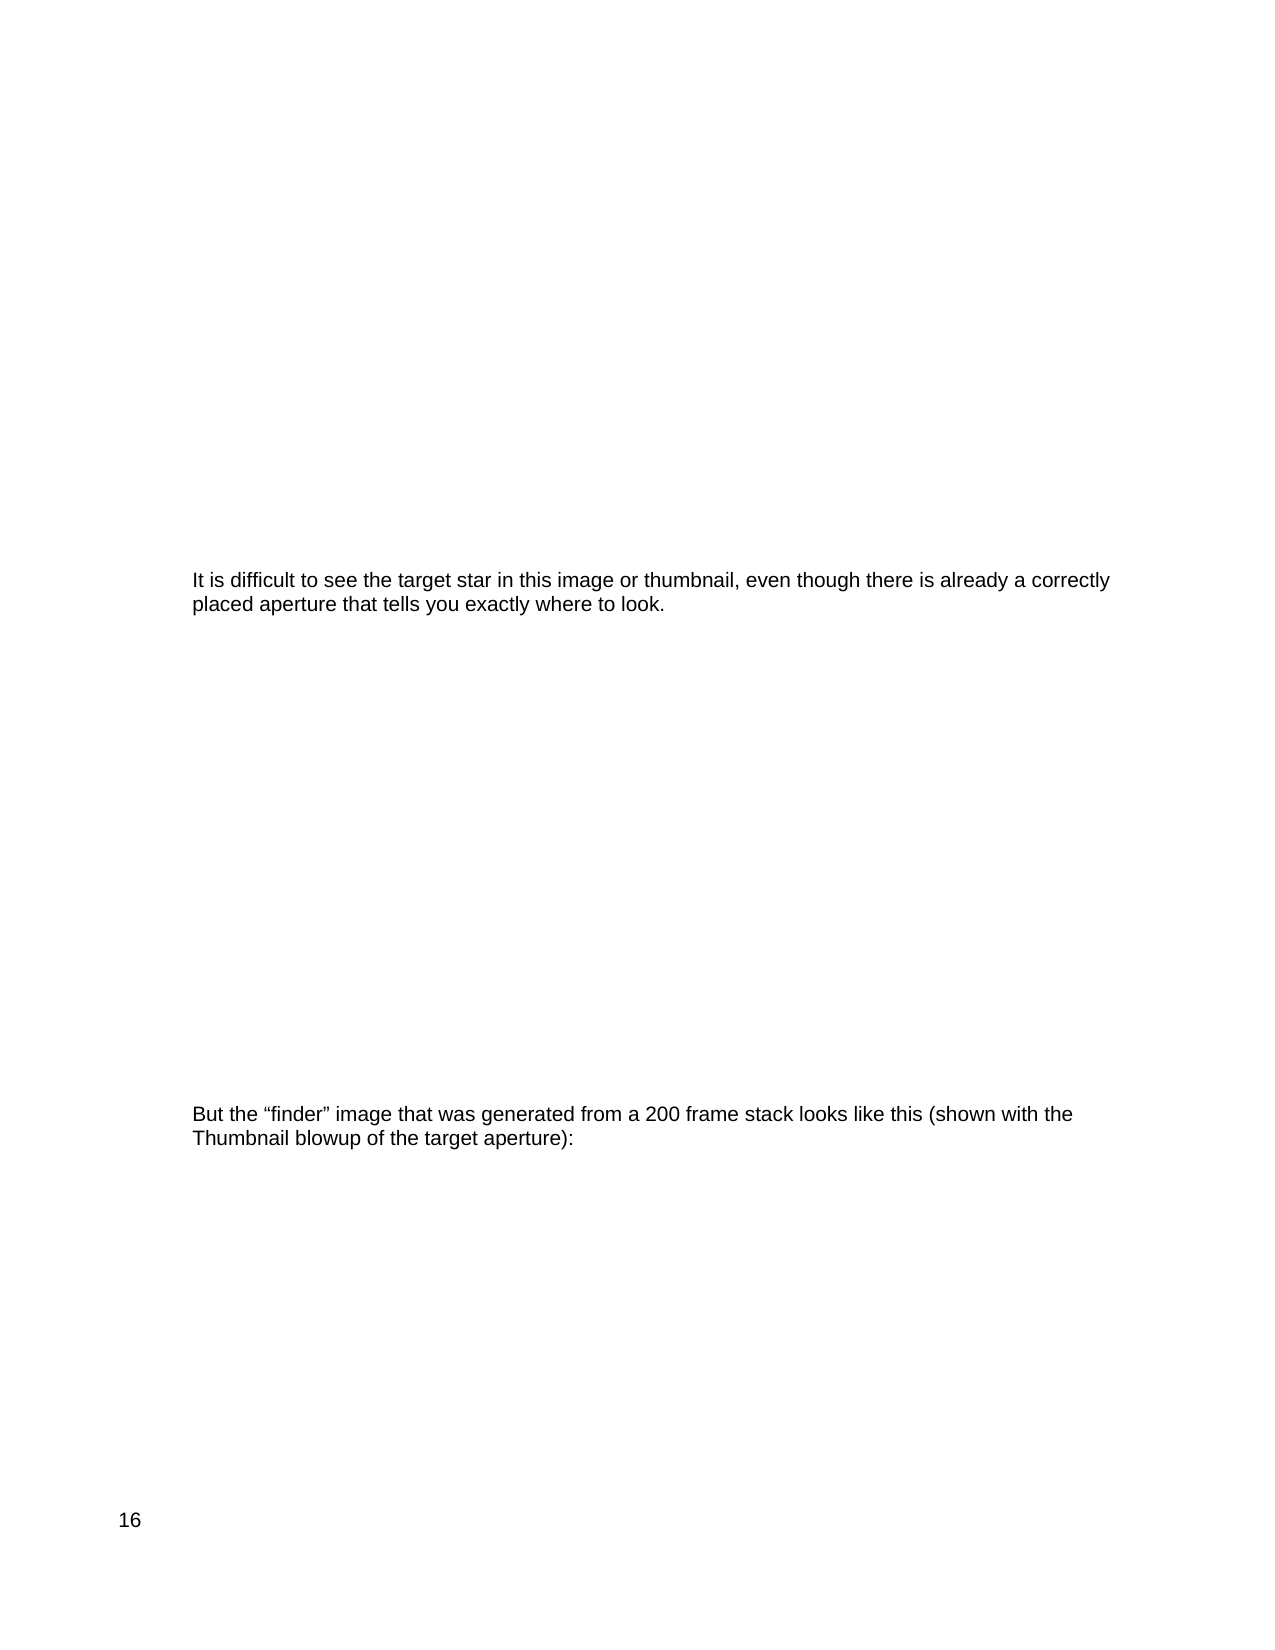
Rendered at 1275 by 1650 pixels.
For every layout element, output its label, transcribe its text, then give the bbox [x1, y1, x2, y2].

text But the “finder” image that was generated from a 200 frame stack looks like this (shown with the Thumbnail blowup of the target aperture): [192, 640, 1157, 1150]
text It is difficult to see the target star in this image or thumbnail, even though there is already a correctly placed aperture that tells you exactly where to look. [192, 118, 1157, 616]
